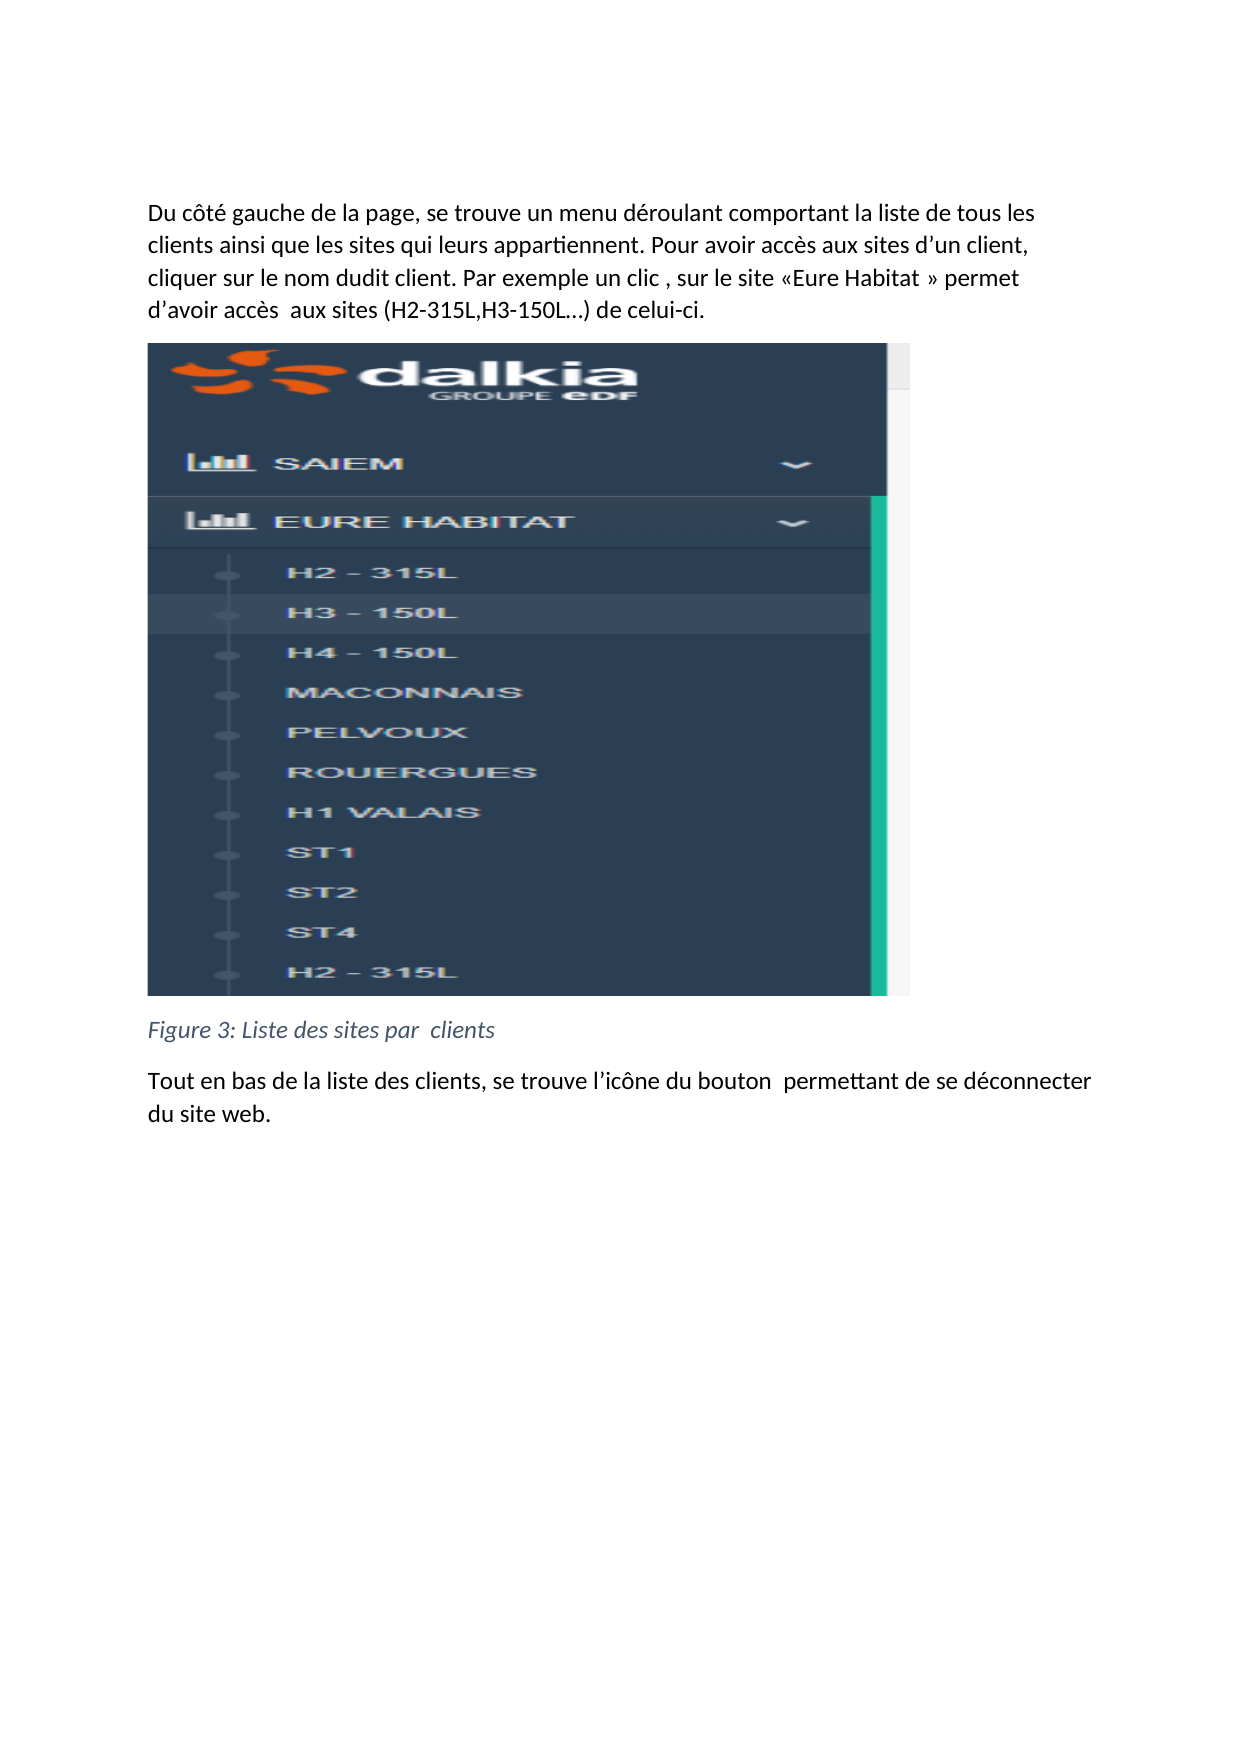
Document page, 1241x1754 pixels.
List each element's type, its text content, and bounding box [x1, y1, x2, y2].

text Tout en bas de la liste des clients, se trouve l’icône du bouton permettant de se déconnecter du site web. [148, 1065, 1093, 1128]
text Figure 3: Liste des sites par clients [148, 1014, 1093, 1044]
text Du côté gauche de la page, se trouve un menu déroulant comportant la liste de tous les clients ainsi que les sites qui leurs appartiennent. Pour avoir accès aux sites d’un client, cliquer sur le nom dudit client. Par exemple un clic , sur le site «Eure Habitat » permet d’avoir accès aux sites (H2-315L,H3-150L…) de celui-ci. [148, 197, 1093, 325]
